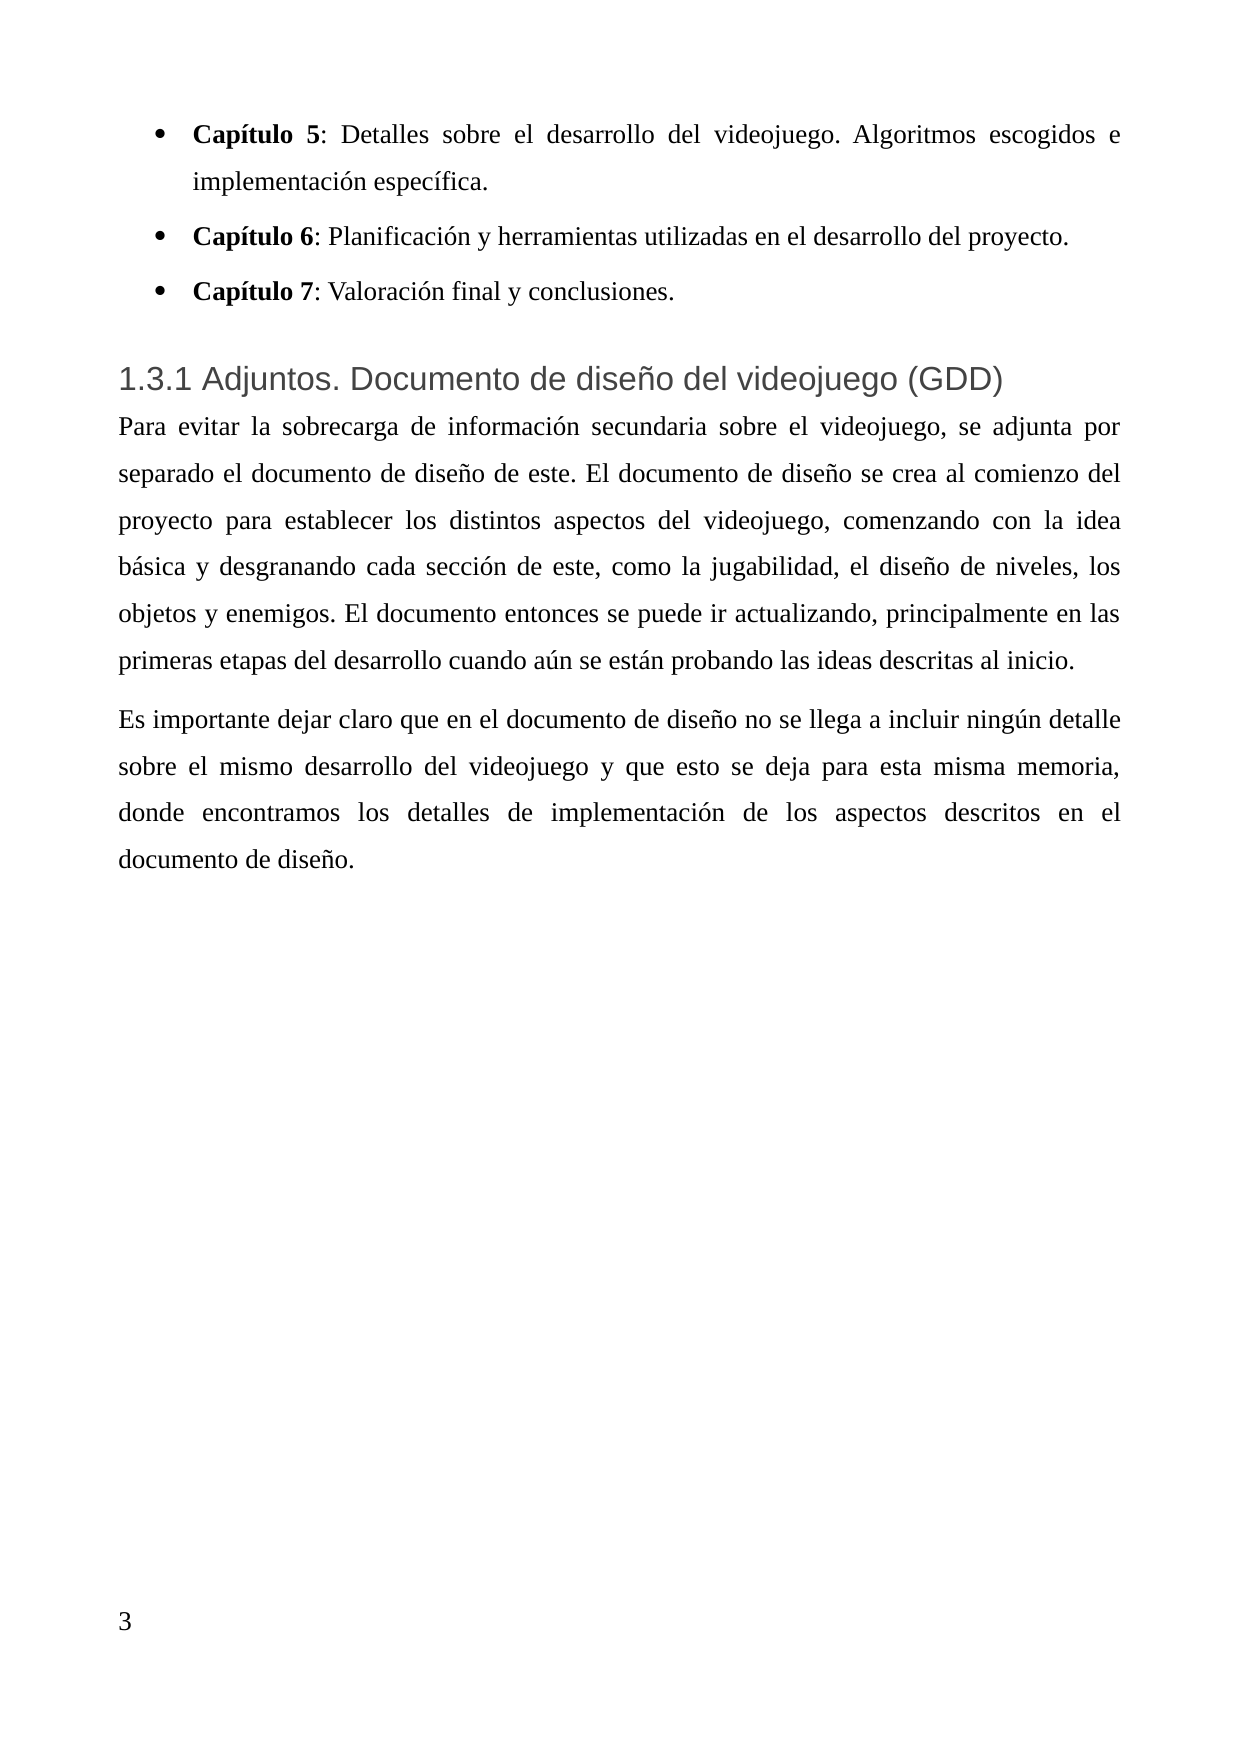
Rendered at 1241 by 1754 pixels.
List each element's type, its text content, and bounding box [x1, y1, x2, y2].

text Es importante dejar claro que en el documento de diseño no se llega a incluir ningún detalle sobre el mismo desarrollo del videojuego y que esto se deja para esta misma memoria, donde encontramos los detalles de implementación de los aspectos descritos en el documento de diseño. [118, 703, 1122, 874]
list Capítulo 7: Valoración final y conclusiones. [155, 275, 1122, 306]
subtitle Adjuntos. Documento de diseño del videojuego (GDD) [118, 359, 1122, 398]
list Capítulo 5: Detalles sobre el desarrollo del videojuego. Algoritmos escogidos e implementación específica. [155, 118, 1122, 196]
list Capítulo 6: Planificación y herramientas utilizadas en el desarrollo del proyecto. [155, 220, 1122, 251]
text Para evitar la sobrecarga de información secundaria sobre el videojuego, se adjunta por separado el documento de diseño de este. El documento de diseño se crea al comienzo del proyecto para establecer los distintos aspectos del videojuego, comenzando con la idea básica y desgranando cada sección de este, como la jugabilidad, el diseño de niveles, los objetos y enemigos. El documento entonces se puede ir actualizando, principalmente en las primeras etapas del desarrollo cuando aún se están probando las ideas descritas al inicio. [118, 410, 1122, 675]
